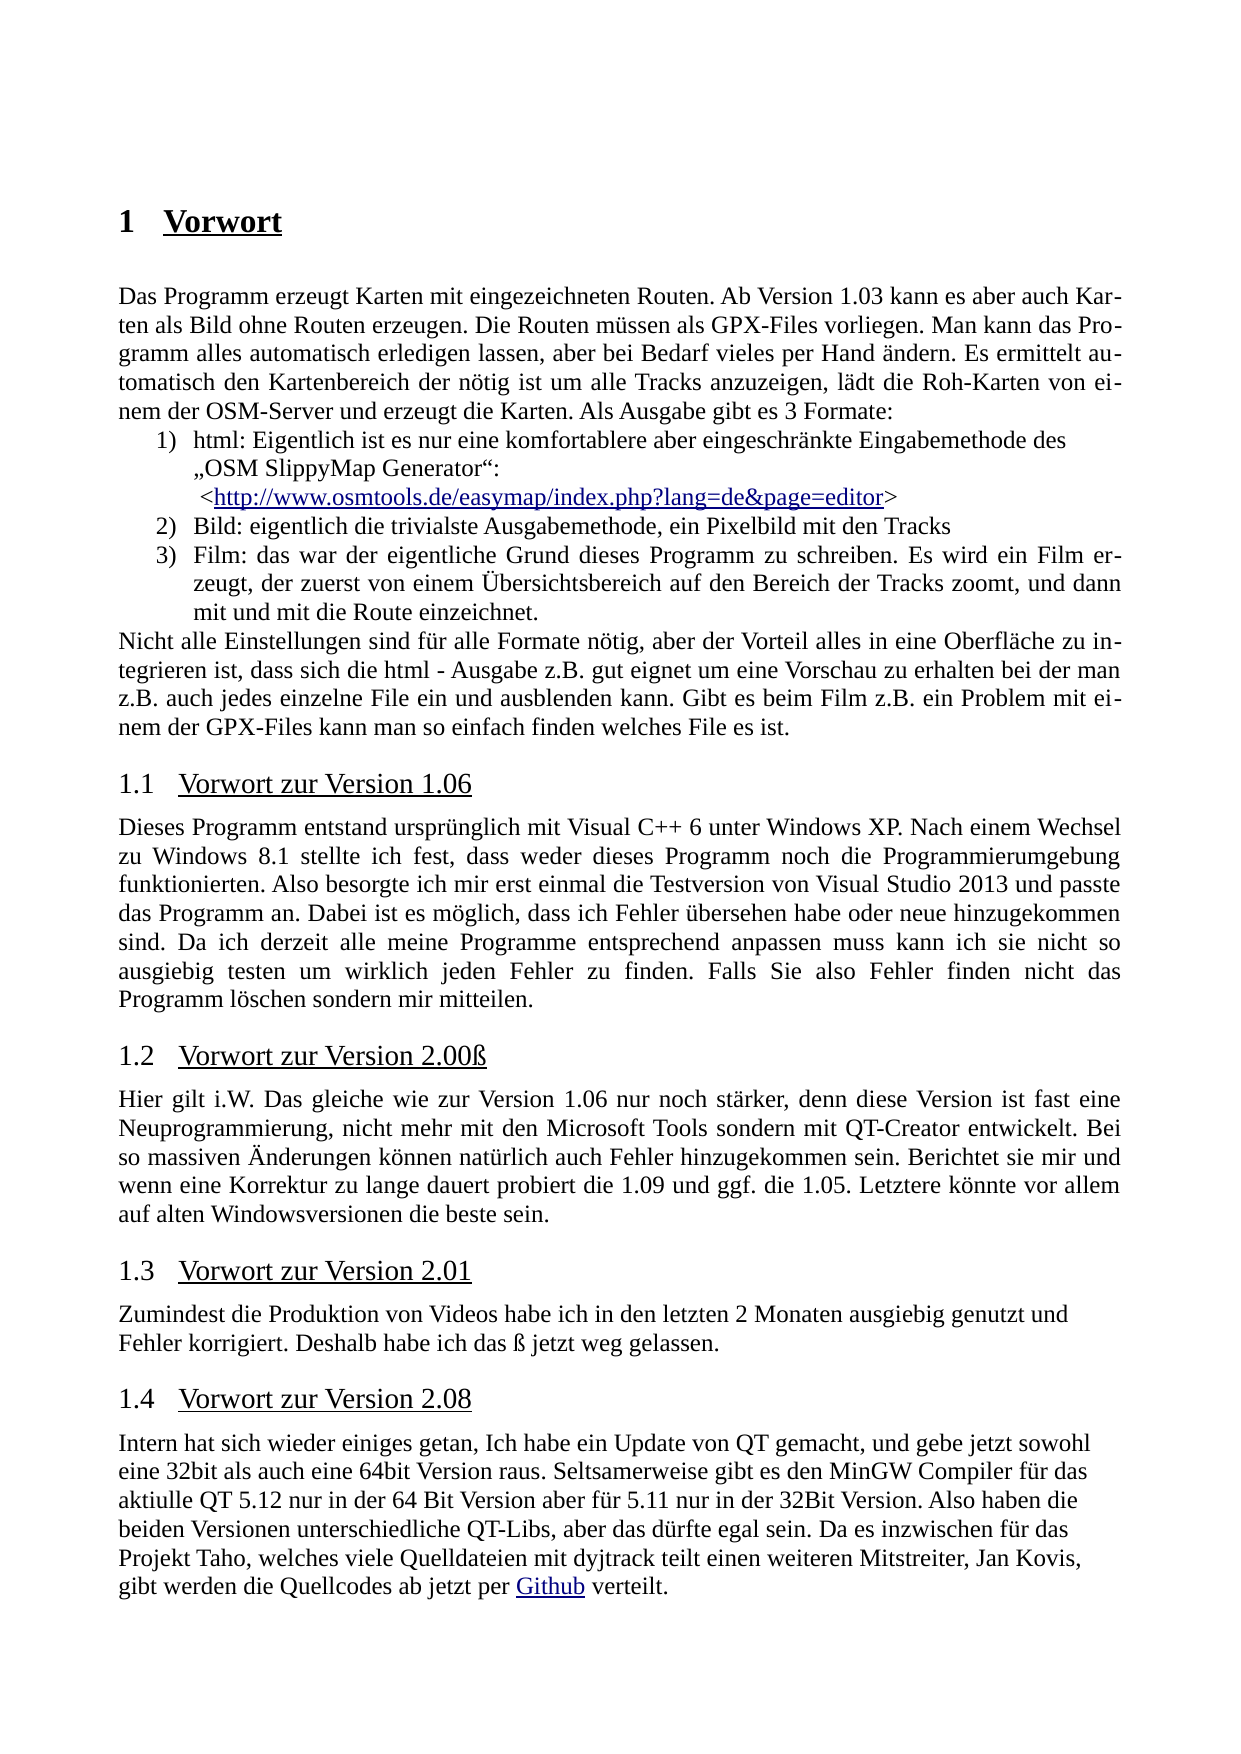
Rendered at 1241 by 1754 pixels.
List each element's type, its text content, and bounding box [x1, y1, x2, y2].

text Dieses Programm entstand ursprünglich mit Visual C++ 6 unter Windows XP. Nach einem Wechsel zu Windows 8.1 stellte ich fest, dass weder dieses Programm noch die Programmierumgebung funktionierten. Also besorgte ich mir erst einmal die Testversion von Visual Studio 2013 und passte das Programm an. Dabei ist es möglich, dass ich Fehler übersehen habe oder neue hinzugekommen sind. Da ich derzeit alle meine Programme entsprechend anpassen muss kann ich sie nicht so ausgiebig testen um wirklich jeden Fehler zu finden. Falls Sie also Fehler finden nicht das Programm löschen sondern mir mitteilen. [118, 812, 1122, 1013]
text Intern hat sich wieder einiges getan, Ich habe ein Update von QT gemacht, und gebe jetzt sowohl eine 32bit als auch eine 64bit Version raus. Seltsamerweise gibt es den MinGW Compiler für das aktiulle QT 5.12 nur in der 64 Bit Version aber für 5.11 nur in der 32Bit Version. Also haben die beiden Versionen unterschiedliche QT-Libs, aber das dürfte egal sein. Da es inzwischen für das Projekt Taho, welches viele Quelldateien mit dyjtrack teilt einen weiteren Mitstreiter, Jan Kovis, gibt werden die Quellcodes ab jetzt per Github verteilt. [118, 1428, 1122, 1600]
text Zumindest die Produktion von Videos habe ich in den letzten 2 Monaten ausgiebig genutzt und Fehler korrigiert. Deshalb habe ich das ß jetzt weg gelassen. [118, 1299, 1122, 1357]
list html: Eigentlich ist es nur eine komfortablere aber eingeschränkte Eingabemethode des „OSM SlippyMap Generator“: <http://www.osmtools.de/easymap/index.php?lang=de&page=editor> [156, 425, 1122, 511]
list Bild: eigentlich die trivialste Ausgabemethode, ein Pixelbild mit den Tracks [156, 511, 1122, 540]
subtitle Vorwort zur Version 1.06 [118, 766, 1122, 799]
subtitle Vorwort zur Version 2.00ß [118, 1038, 1122, 1072]
subtitle Vorwort zur Version 2.01 [118, 1253, 1122, 1287]
text Hier gilt i.W. Das gleiche wie zur Version 1.06 nur noch stärker, denn diese Version ist fast eine Neuprogrammierung, nicht mehr mit den Microsoft Tools sondern mit QT-Creator entwickelt. Bei so massiven Änderungen können natürlich auch Fehler hinzugekommen sein. Berichtet sie mir und wenn eine Korrektur zu lange dauert probiert die 1.09 und ggf. die 1.05. Letztere könnte vor allem auf alten Windowsversionen die beste sein. [118, 1084, 1122, 1228]
subtitle Vorwort [118, 201, 1122, 240]
subtitle Vorwort zur Version 2.08 [118, 1382, 1122, 1415]
text Das Programm erzeugt Karten mit eingezeichneten Routen. Ab Version 1.03 kann es aber auch Kar­ten als Bild ohne Routen erzeugen. Die Routen müssen als GPX-Files vorliegen. Man kann das Pro­gramm alles automatisch erledigen lassen, aber bei Bedarf vieles per Hand ändern. Es ermittelt au­tomatisch den Kartenbereich der nötig ist um alle Tracks anzuzeigen, lädt die Roh-Karten von ei­nem der OSM-Server und erzeugt die Karten. Als Ausgabe gibt es 3 Formate: [118, 281, 1122, 425]
list Film: das war der eigentliche Grund dieses Programm zu schreiben. Es wird ein Film er­zeugt, der zuerst von einem Übersichtsbereich auf den Bereich der Tracks zoomt, und dann mit und mit die Route einzeichnet. [156, 540, 1122, 626]
text Nicht alle Einstellungen sind für alle Formate nötig, aber der Vorteil alles in eine Oberfläche zu in­tegrieren ist, dass sich die html - Ausgabe z.B. gut eignet um eine Vorschau zu erhalten bei der man z.B. auch jedes einzelne File ein und ausblenden kann. Gibt es beim Film z.B. ein Problem mit ei­nem der GPX-Files kann man so einfach finden welches File es ist. [118, 626, 1122, 741]
